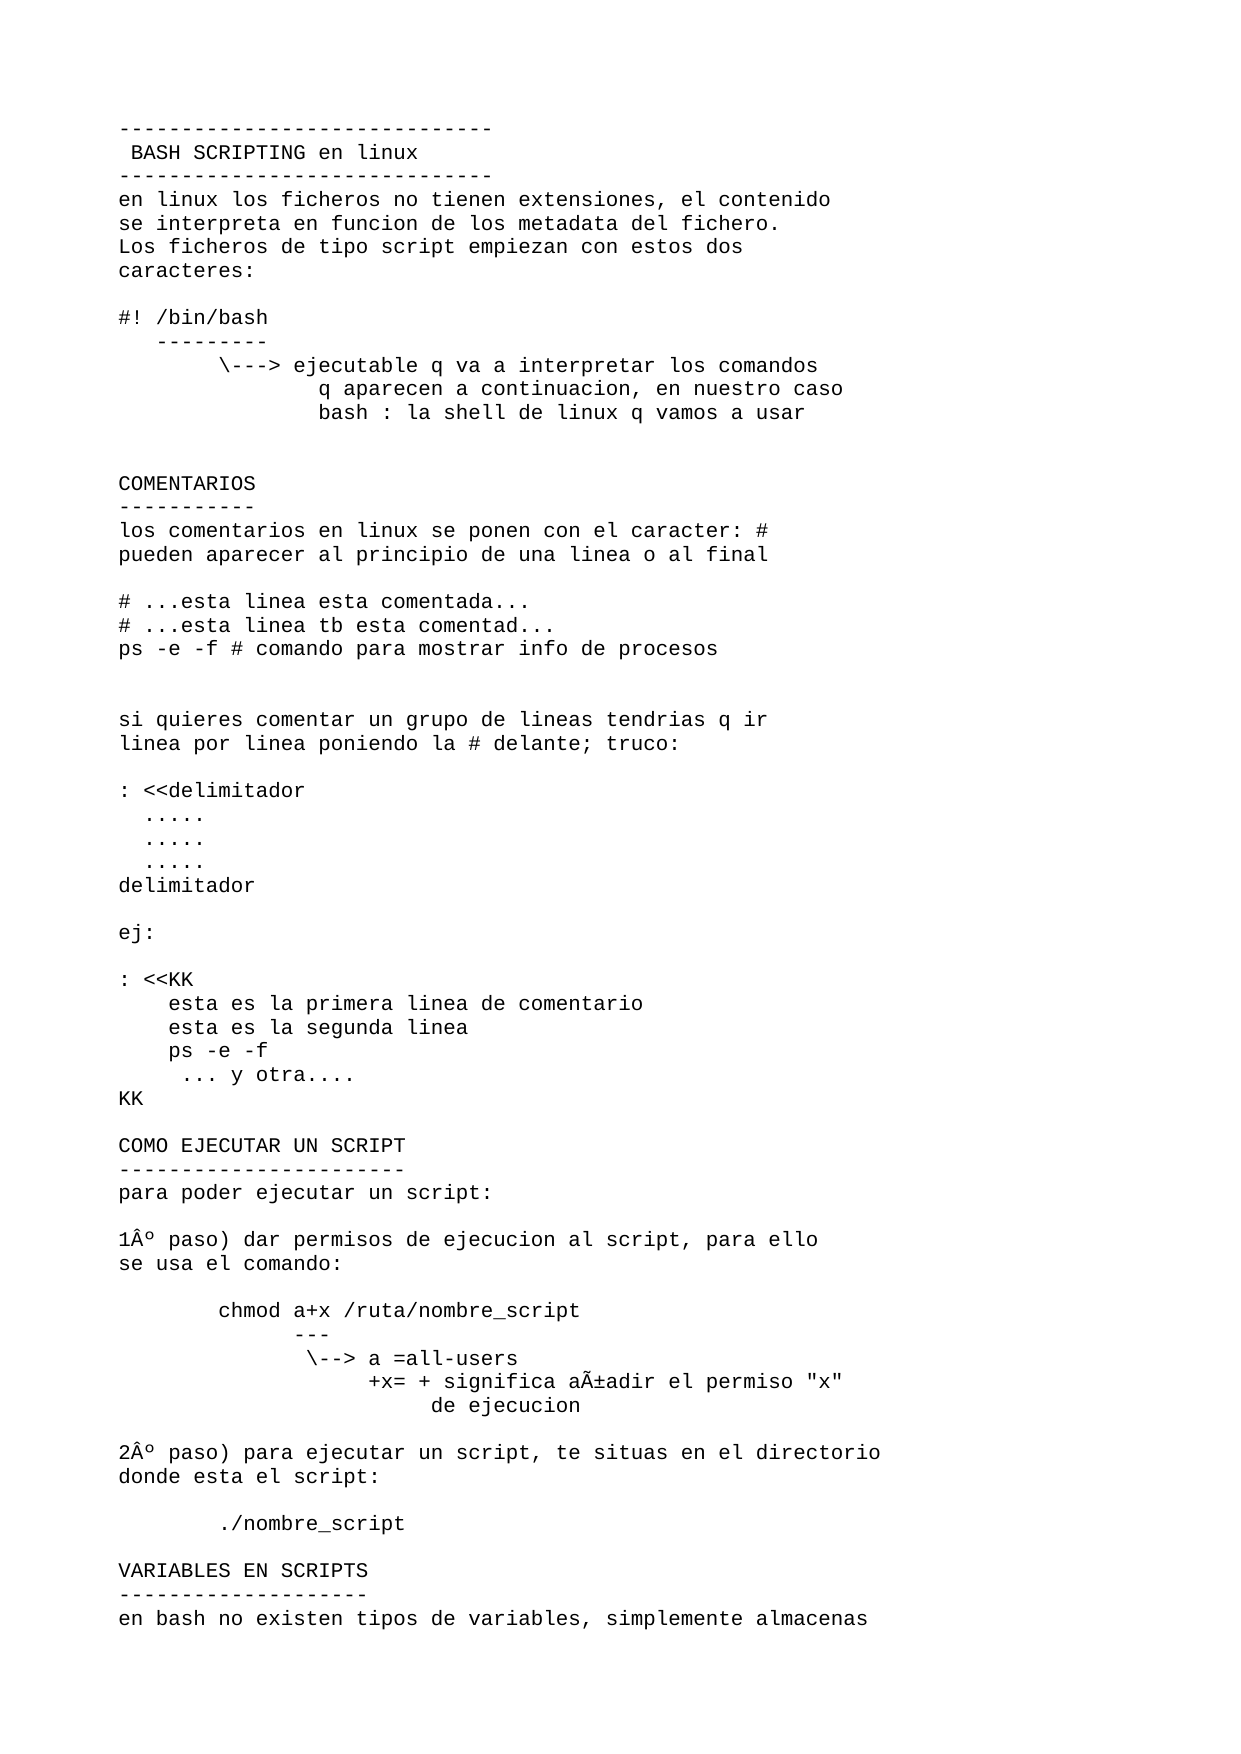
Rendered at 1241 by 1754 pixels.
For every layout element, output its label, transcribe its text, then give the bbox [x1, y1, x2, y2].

text COMO EJECUTAR UN SCRIPT [118, 1135, 1122, 1158]
text # ...esta linea tb esta comentad... [118, 615, 1122, 638]
text VARIABLES EN SCRIPTS [118, 1561, 1122, 1584]
text \---> ejecutable q va a interpretar los comandos [118, 354, 1122, 378]
text se usa el comando: [118, 1253, 1122, 1277]
text ... y otra.... [118, 1064, 1122, 1088]
text q aparecen a continuacion, en nuestro caso [118, 378, 1122, 402]
text : <<KK [118, 969, 1122, 993]
text 2Âº paso) para ejecutar un script, te situas en el directorio [118, 1442, 1122, 1466]
text ------------------------------ [118, 118, 1122, 142]
text ----------------------- [118, 1158, 1122, 1182]
text ps -e -f [118, 1040, 1122, 1064]
text donde esta el script: [118, 1466, 1122, 1489]
text se interpreta en funcion de los metadata del fichero. [118, 213, 1122, 236]
text ..... [118, 804, 1122, 827]
text si quieres comentar un grupo de lineas tendrias q ir [118, 709, 1122, 733]
text ------------------------------ [118, 165, 1122, 189]
text los comentarios en linux se ponen con el caracter: # [118, 520, 1122, 544]
text bash : la shell de linux q vamos a usar [118, 402, 1122, 426]
text ..... [118, 851, 1122, 875]
text en bash no existen tipos de variables, simplemente almacenas [118, 1608, 1122, 1631]
text ps -e -f # comando para mostrar info de procesos [118, 638, 1122, 662]
text linea por linea poniendo la # delante; truco: [118, 733, 1122, 757]
text --------- [118, 331, 1122, 354]
text : <<delimitador [118, 780, 1122, 804]
text BASH SCRIPTING en linux [118, 142, 1122, 165]
text KK [118, 1088, 1122, 1111]
text esta es la segunda linea [118, 1017, 1122, 1040]
text \--> a =all-users [118, 1348, 1122, 1371]
text #! /bin/bash [118, 307, 1122, 331]
text de ejecucion [118, 1395, 1122, 1419]
text ./nombre_script [118, 1513, 1122, 1537]
text ..... [118, 827, 1122, 851]
text delimitador [118, 875, 1122, 898]
text para poder ejecutar un script: [118, 1182, 1122, 1206]
text +x= + significa aÃ±adir el permiso "x" [118, 1371, 1122, 1395]
text esta es la primera linea de comentario [118, 993, 1122, 1017]
text ej: [118, 922, 1122, 946]
text COMENTARIOS [118, 473, 1122, 496]
text caracteres: [118, 260, 1122, 284]
text 1Âº paso) dar permisos de ejecucion al script, para ello [118, 1229, 1122, 1253]
text chmod a+x /ruta/nombre_script [118, 1300, 1122, 1324]
text pueden aparecer al principio de una linea o al final [118, 544, 1122, 567]
text --- [118, 1324, 1122, 1348]
text ----------- [118, 496, 1122, 520]
text Los ficheros de tipo script empiezan con estos dos [118, 236, 1122, 260]
text # ...esta linea esta comentada... [118, 591, 1122, 615]
text en linux los ficheros no tienen extensiones, el contenido [118, 189, 1122, 213]
text -------------------- [118, 1584, 1122, 1608]
